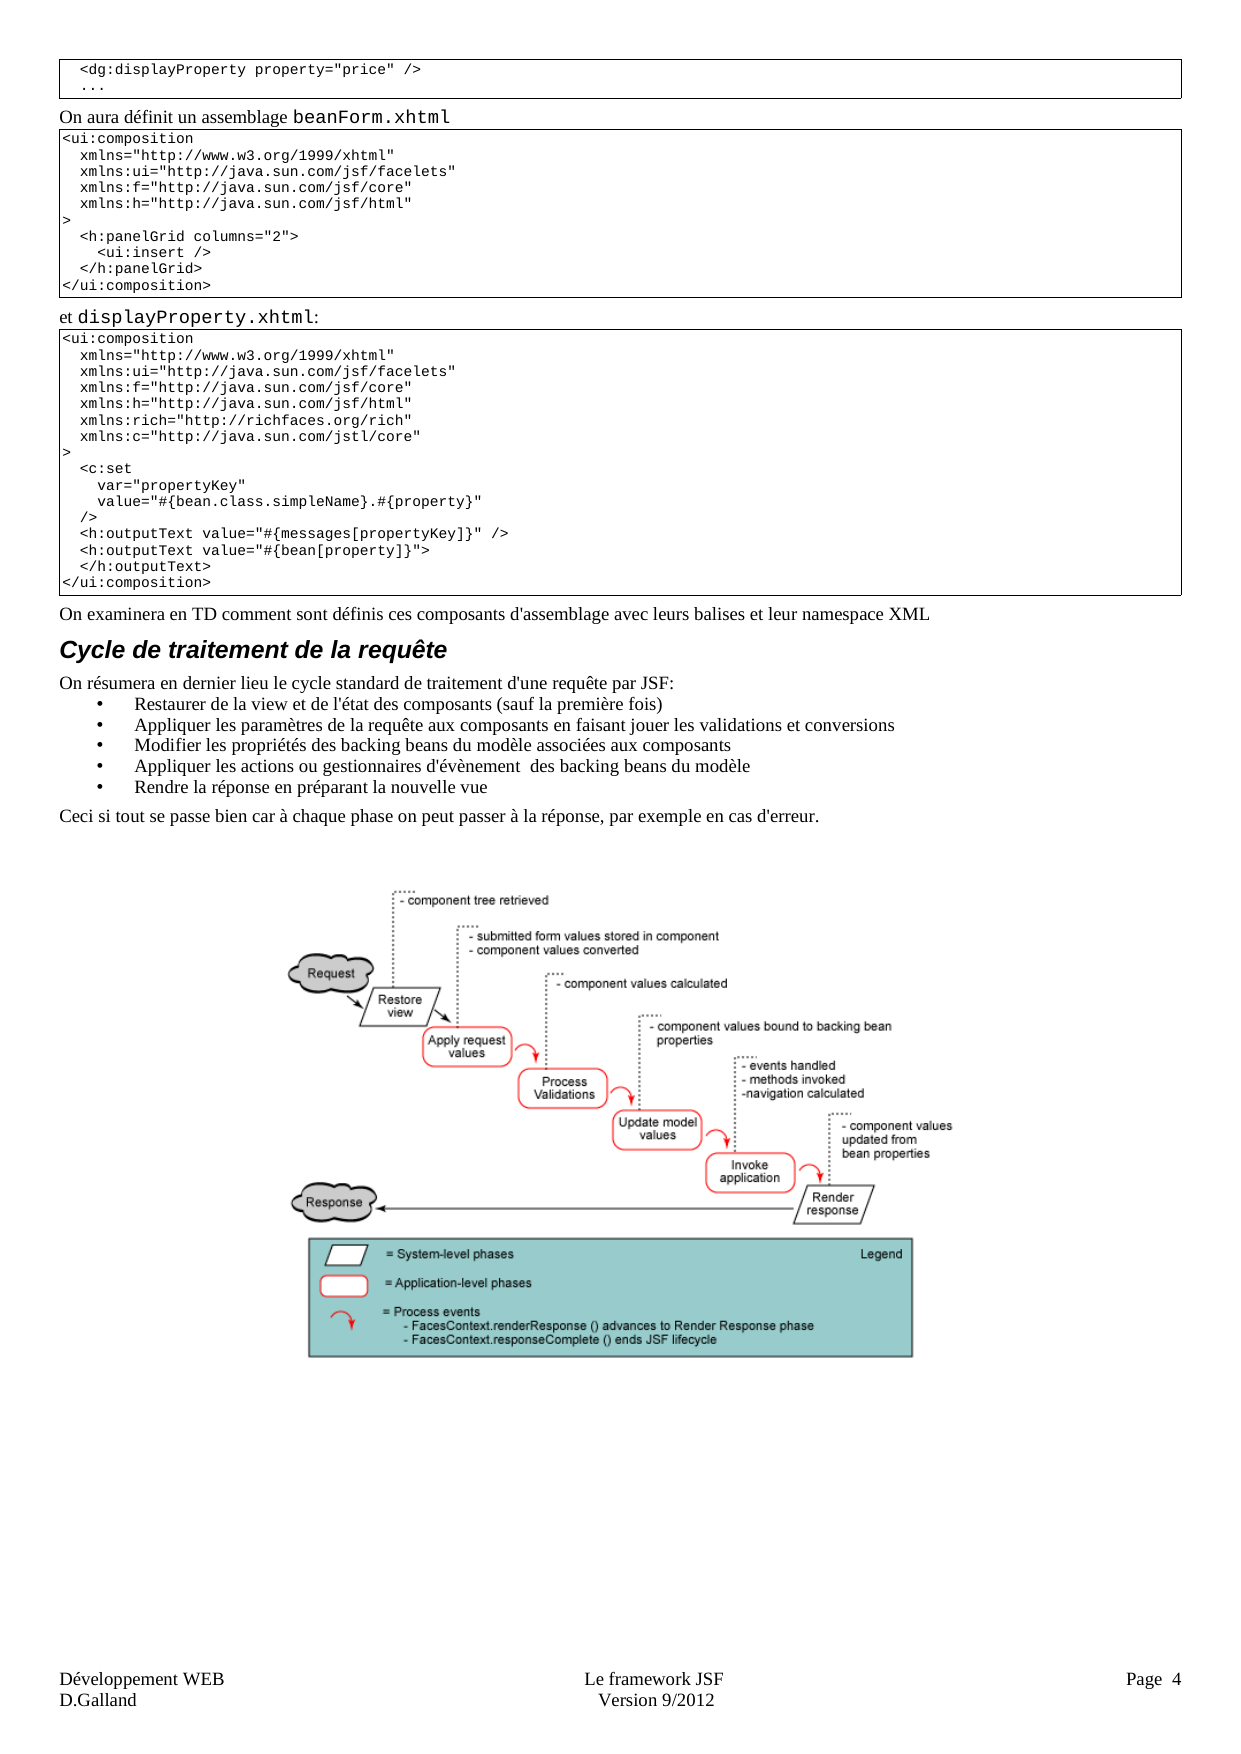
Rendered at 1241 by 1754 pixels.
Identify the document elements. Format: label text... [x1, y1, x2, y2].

text xmlns:ui="http://java.sun.com/jsf/facelets" [60, 161, 1181, 178]
text var="propertyKey" [60, 475, 1181, 491]
text xmlns:f="http://java.sun.com/jsf/core" [60, 178, 1181, 194]
text <c:set [60, 459, 1181, 475]
text value="#{bean.class.simpleName}.#{property}" [60, 491, 1181, 508]
list Rendre la réponse en préparant la nouvelle vue [97, 776, 1181, 797]
text xmlns:h="http://java.sun.com/jsf/html" [60, 194, 1181, 210]
text > [60, 443, 1181, 459]
text <ui:composition [60, 330, 1181, 345]
list Modifier les propriétés des backing beans du modèle associées aux composants [97, 735, 1181, 756]
text xmlns:ui="http://java.sun.com/jsf/facelets" [60, 361, 1181, 378]
text On examinera en TD comment sont définis ces composants d'assemblage avec leurs balises et leur namespace XML [59, 604, 1181, 624]
text > [60, 210, 1181, 226]
list Appliquer les paramètres de la requête aux composants en faisant jouer les validations et conversions [97, 714, 1181, 735]
text <dg:displayProperty property="price" /> [60, 60, 1181, 75]
text /> [60, 508, 1181, 524]
text <h:panelGrid columns="2"> [60, 226, 1181, 243]
text ... [60, 75, 1181, 98]
text </ui:composition> [60, 573, 1181, 595]
text On aura définit un assemblage beanForm.xhtml [59, 106, 1181, 129]
subtitle Cycle de traitement de la requête [59, 636, 1181, 664]
text xmlns:c="http://java.sun.com/jstl/core" [60, 426, 1181, 443]
text </ui:composition> [60, 275, 1181, 297]
text xmlns:f="http://java.sun.com/jsf/core" [60, 378, 1181, 394]
text xmlns:h="http://java.sun.com/jsf/html" [60, 394, 1181, 410]
text On résumera en dernier lieu le cycle standard de traitement d'une requête par JSF: [59, 673, 1181, 693]
list Restaurer de la view et de l'état des composants (sauf la première fois) [97, 693, 1181, 714]
text xmlns="http://www.w3.org/1999/xhtml" [60, 145, 1181, 161]
picture [285, 886, 956, 1359]
text xmlns="http://www.w3.org/1999/xhtml" [60, 345, 1181, 361]
text <h:outputText value="#{bean[property]}"> [60, 540, 1181, 556]
text </h:panelGrid> [60, 259, 1181, 275]
text </h:outputText> [60, 556, 1181, 573]
text et displayProperty.xhtml: [59, 306, 1181, 329]
text <ui:insert /> [60, 243, 1181, 259]
text <h:outputText value="#{messages[propertyKey]}" /> [60, 524, 1181, 540]
list Appliquer les actions ou gestionnaires d'évènement des backing beans du modèle [97, 756, 1181, 776]
text Ceci si tout se passe bien car à chaque phase on peut passer à la réponse, par exemple en cas d'erreur. [59, 806, 1181, 827]
text <ui:composition [60, 130, 1181, 145]
text xmlns:rich="http://richfaces.org/rich" [60, 410, 1181, 426]
